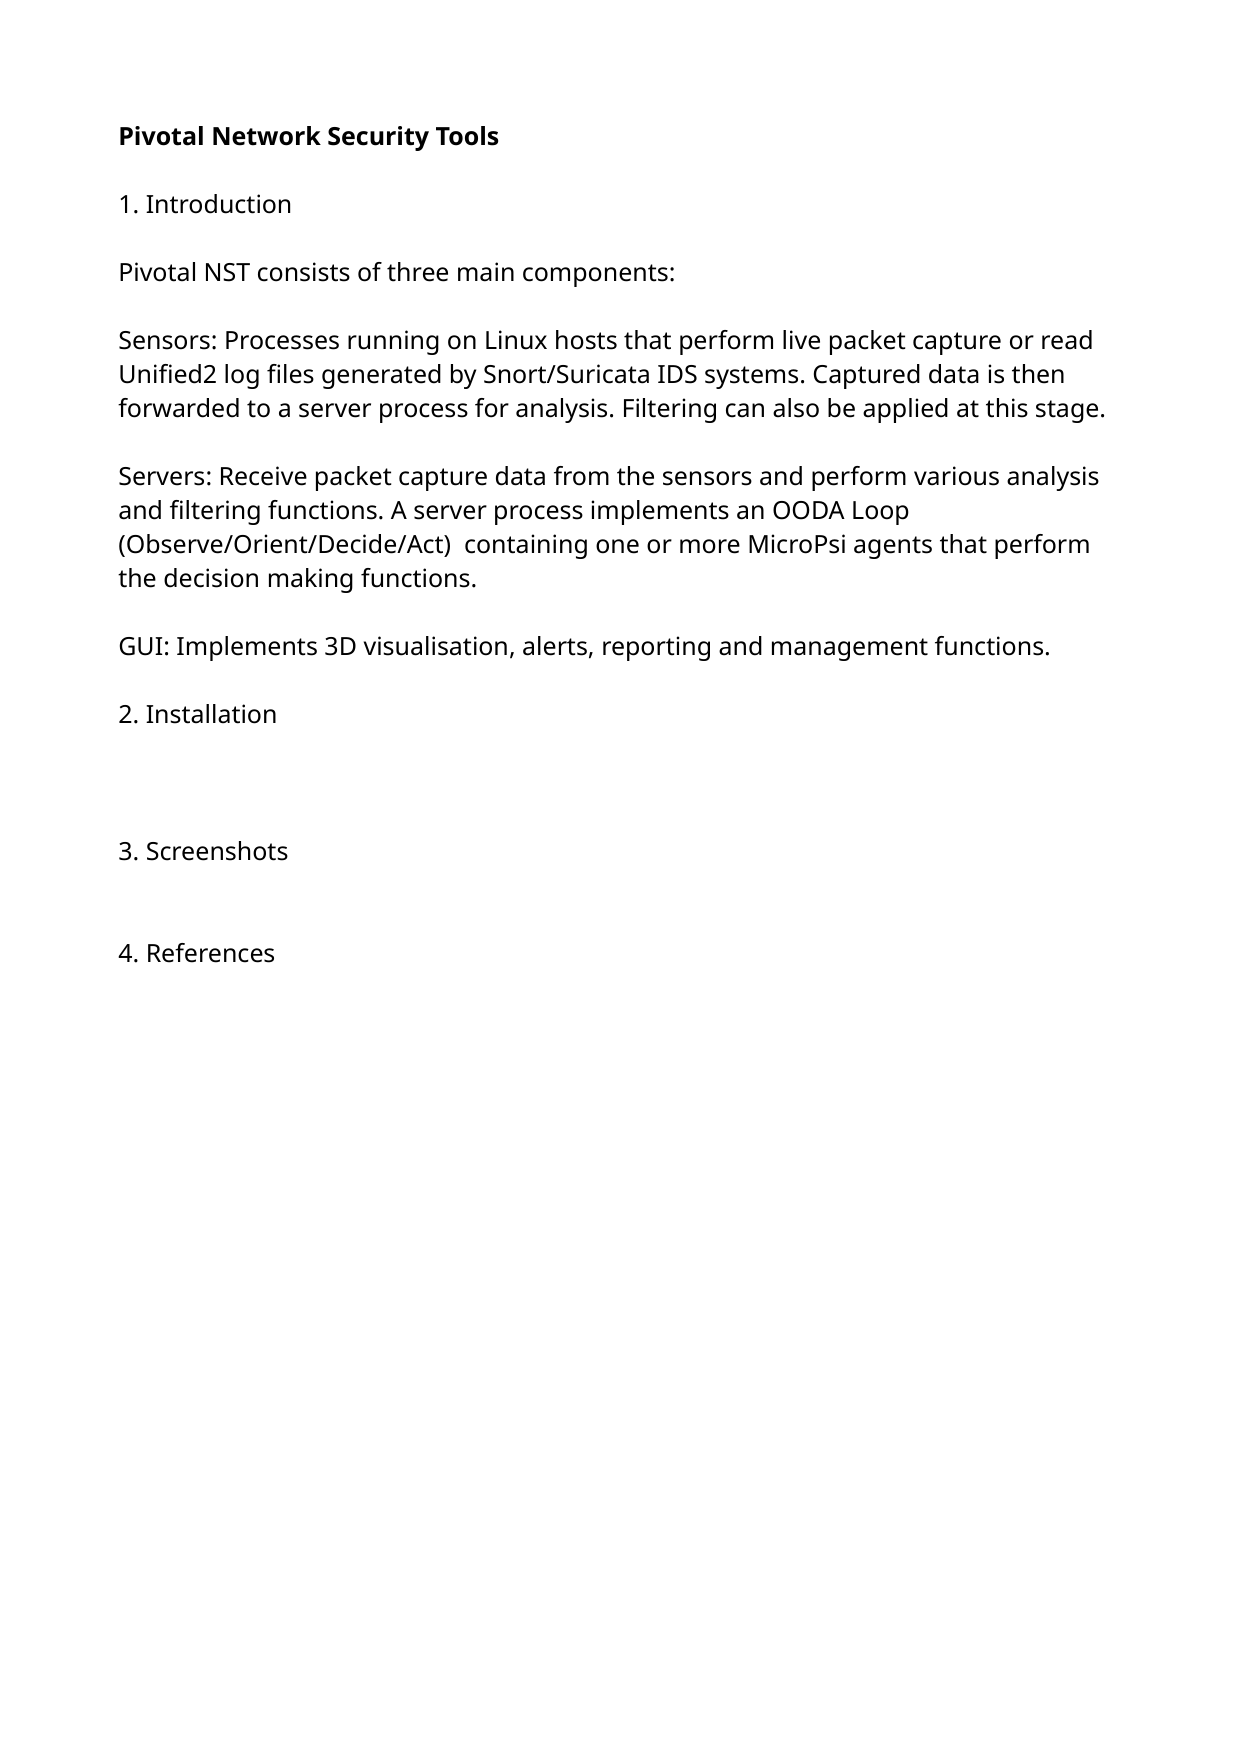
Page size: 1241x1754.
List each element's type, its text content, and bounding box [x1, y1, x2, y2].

text Sensors: Processes running on Linux hosts that perform live packet capture or read Unified2 log files generated by Snort/Suricata IDS systems. Captured data is then forwarded to a server process for analysis. Filtering can also be applied at this stage. [118, 322, 1122, 425]
text 4. References [118, 936, 1122, 970]
text Pivotal NST consists of three main components: [118, 254, 1122, 288]
text GUI: Implements 3D visualisation, alerts, reporting and management functions. [118, 629, 1122, 663]
text 2. Installation [118, 697, 1122, 731]
text 1. Introduction [118, 186, 1122, 220]
text 3. Screenshots [118, 833, 1122, 867]
text Servers: Receive packet capture data from the sensors and perform various analysis and filtering functions. A server process implements an OODA Loop (Observe/Orient/Decide/Act) containing one or more MicroPsi agents that perform the decision making functions. [118, 459, 1122, 595]
text Pivotal Network Security Tools [118, 118, 1122, 152]
